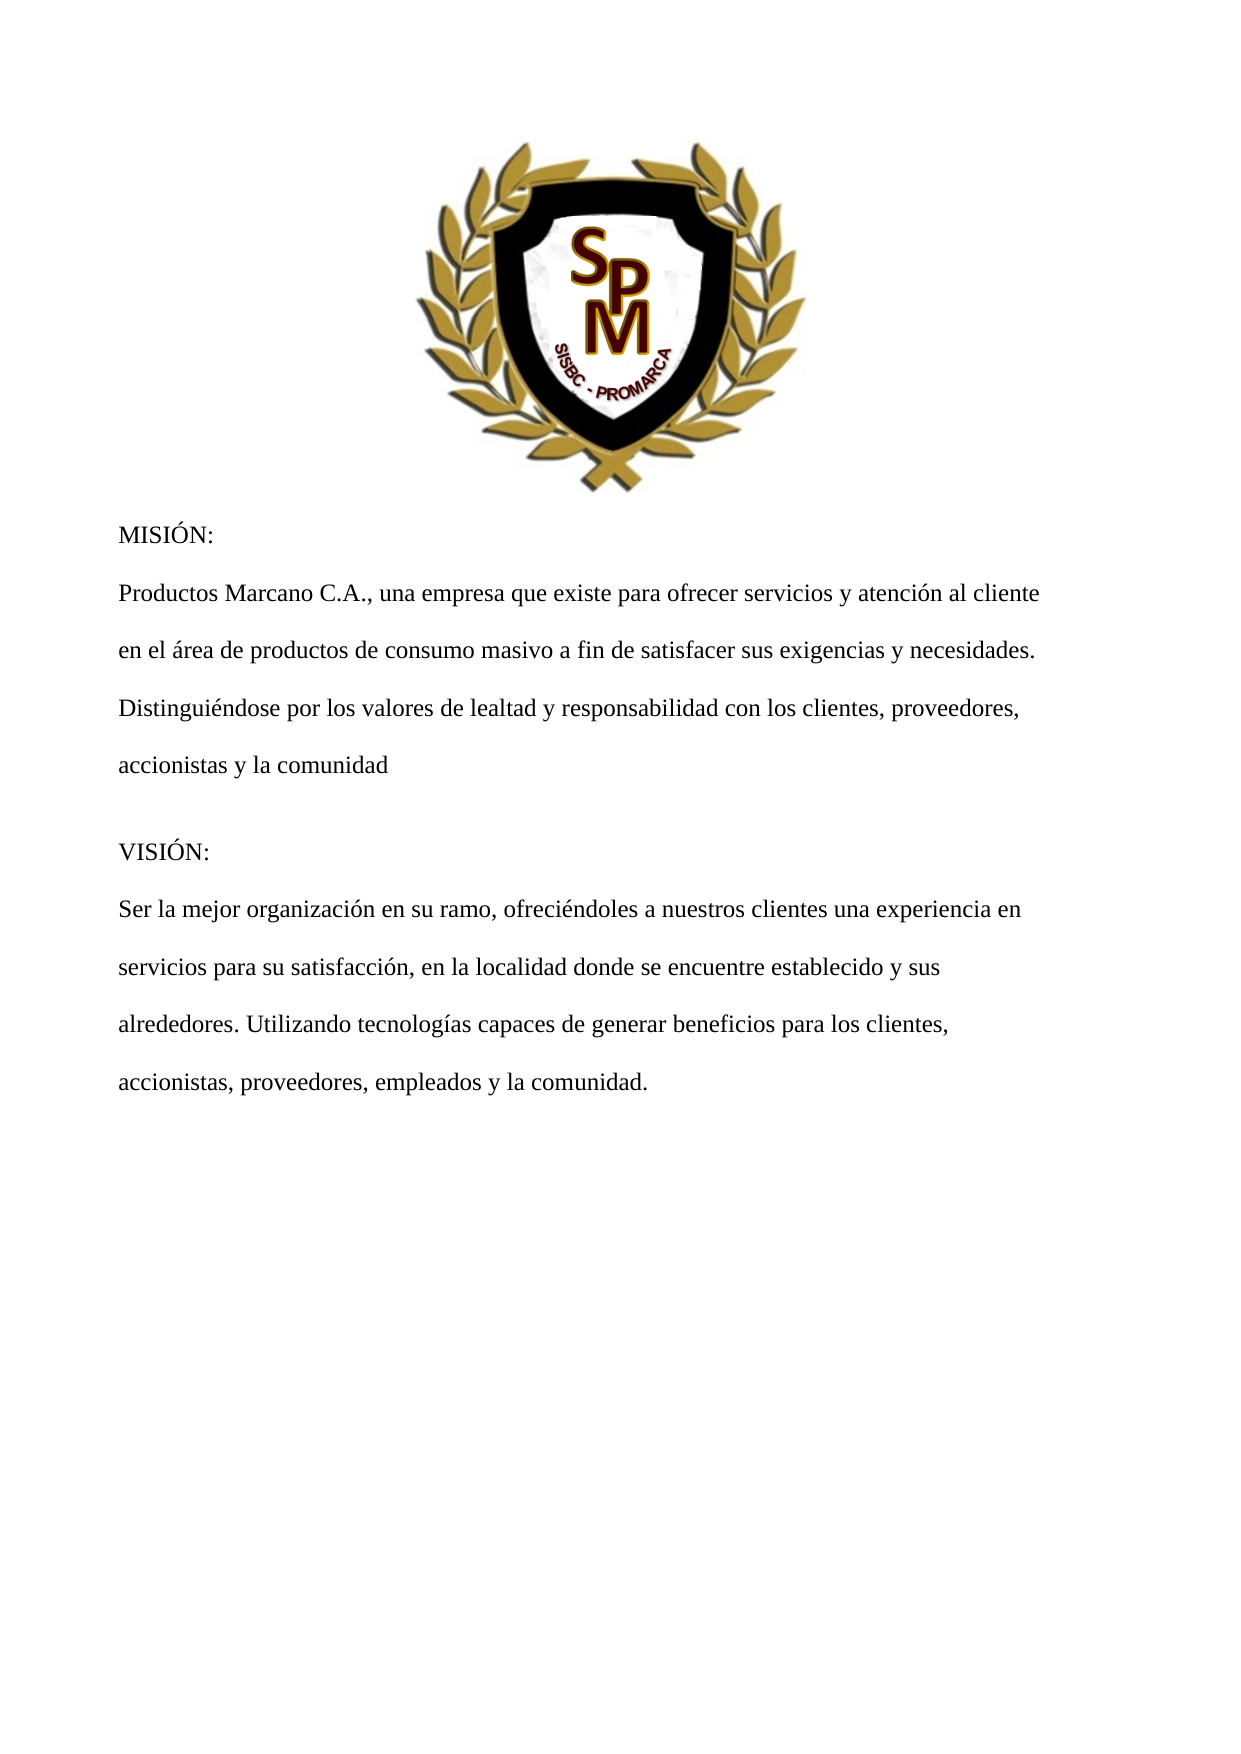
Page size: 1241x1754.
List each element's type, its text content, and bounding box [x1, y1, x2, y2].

text VISIÓN: [118, 837, 1122, 866]
text accionistas y la comunidad [118, 751, 1122, 779]
picture [356, 127, 863, 512]
text Ser la mejor organización en su ramo, ofreciéndoles a nuestros clientes una experiencia en [118, 894, 1122, 923]
text alrededores. Utilizando tecnologías capaces de generar beneficios para los clientes, [118, 1009, 1122, 1038]
text MISIÓN: [118, 521, 1122, 549]
text Productos Marcano C.A., una empresa que existe para ofrecer servicios y atención al cliente [118, 578, 1122, 607]
text accionistas, proveedores, empleados y la comunidad. [118, 1067, 1122, 1096]
text en el área de productos de consumo masivo a fin de satisfacer sus exigencias y necesidades. [118, 636, 1122, 664]
text servicios para su satisfacción, en la localidad donde se encuentre establecido y sus [118, 952, 1122, 981]
text Distinguiéndose por los valores de lealtad y responsabilidad con los clientes, proveedores, [118, 693, 1122, 722]
